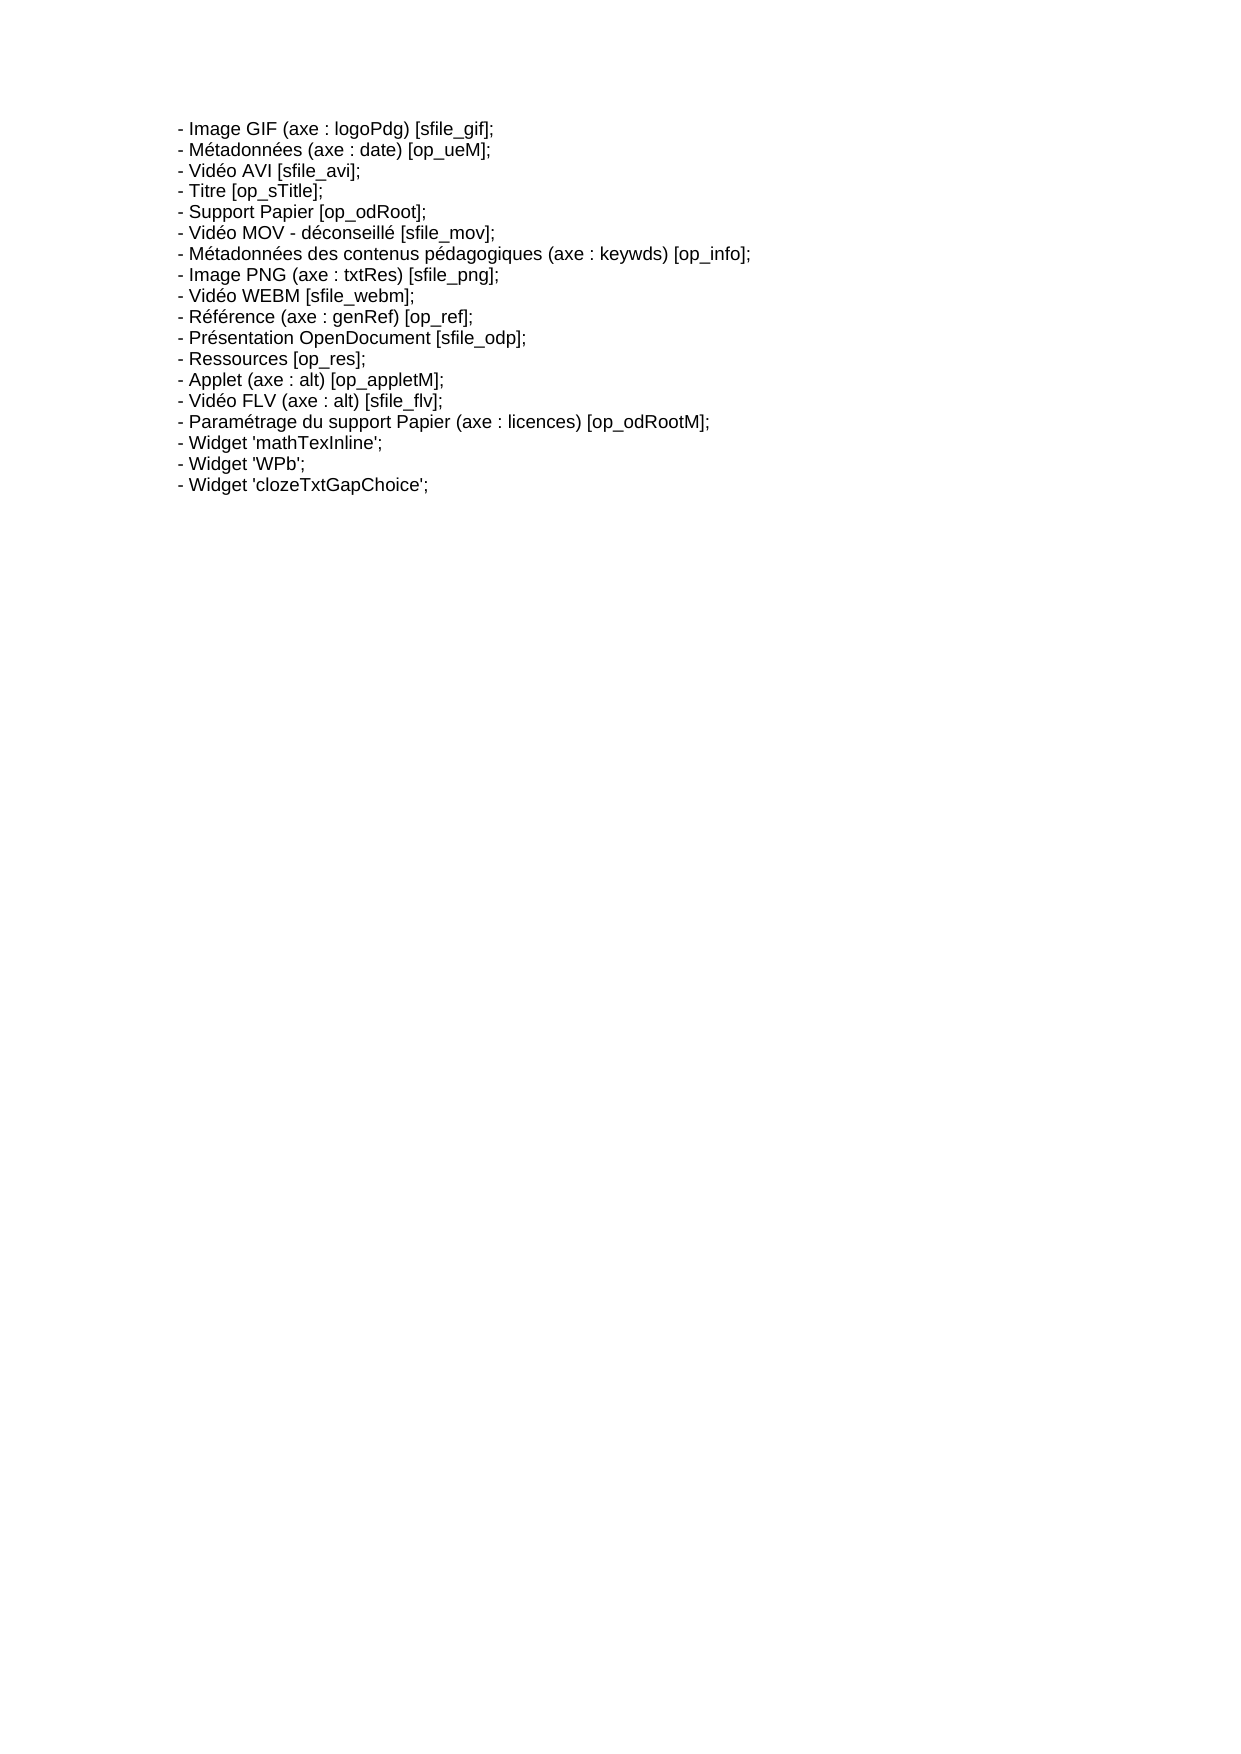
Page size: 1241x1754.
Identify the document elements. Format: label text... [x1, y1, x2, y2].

text - Vidéo AVI [sfile_avi]; [177, 160, 1122, 181]
text - Image PNG (axe : txtRes) [sfile_png]; [177, 265, 1122, 286]
text - Widget 'clozeTxtGapChoice'; [177, 474, 1122, 495]
text - Vidéo FLV (axe : alt) [sfile_flv]; [177, 390, 1122, 411]
text - Titre [op_sTitle]; [177, 181, 1122, 202]
text - Widget 'mathTexInline'; [177, 432, 1122, 453]
text - Paramétrage du support Papier (axe : licences) [op_odRootM]; [177, 411, 1122, 432]
text - Vidéo MOV - déconseillé [sfile_mov]; [177, 223, 1122, 244]
text - Référence (axe : genRef) [op_ref]; [177, 307, 1122, 327]
text - Applet (axe : alt) [op_appletM]; [177, 369, 1122, 390]
text - Vidéo WEBM [sfile_webm]; [177, 286, 1122, 307]
text - Métadonnées (axe : date) [op_ueM]; [177, 139, 1122, 160]
text - Ressources [op_res]; [177, 348, 1122, 369]
text - Image GIF (axe : logoPdg) [sfile_gif]; [177, 118, 1122, 139]
text - Widget 'WPb'; [177, 453, 1122, 474]
text - Métadonnées des contenus pédagogiques (axe : keywds) [op_info]; [177, 244, 1122, 265]
text - Présentation OpenDocument [sfile_odp]; [177, 327, 1122, 348]
text - Support Papier [op_odRoot]; [177, 202, 1122, 223]
